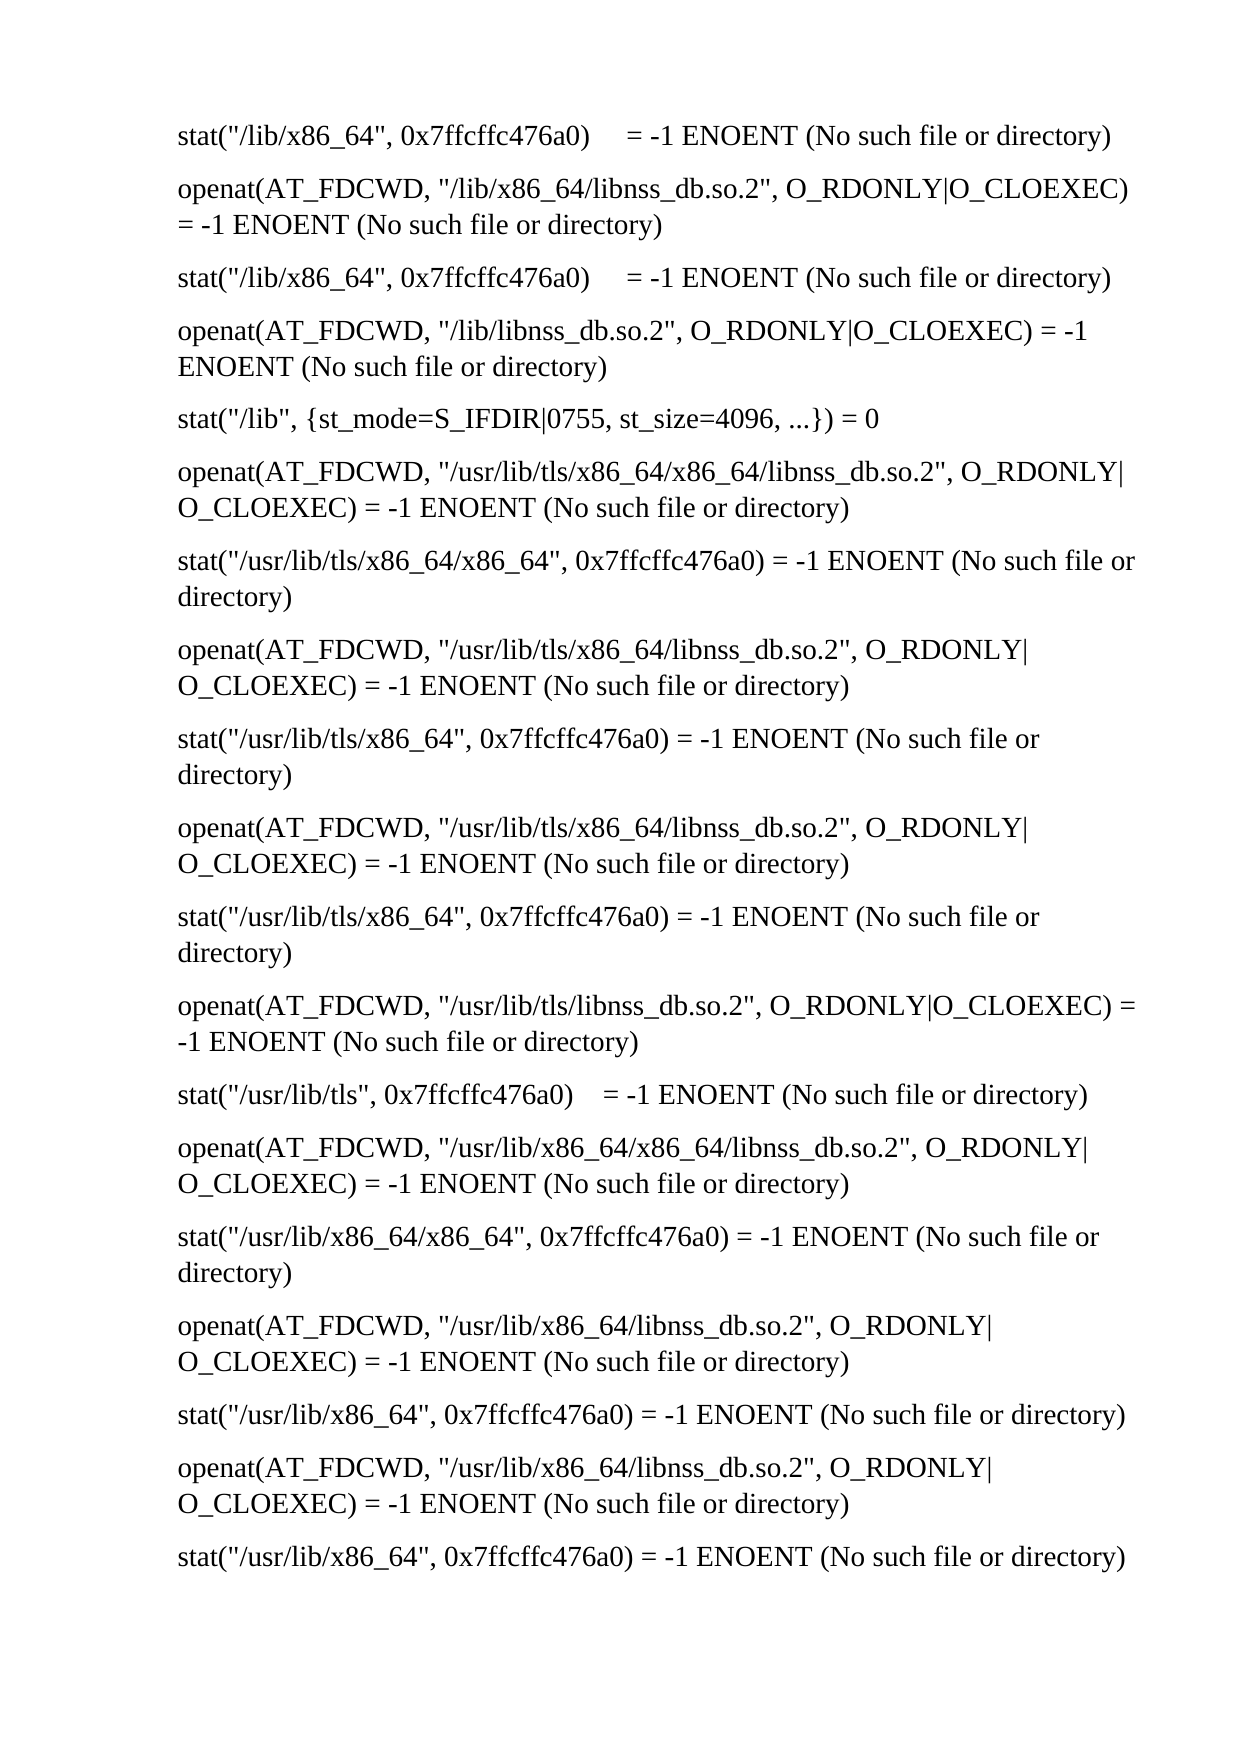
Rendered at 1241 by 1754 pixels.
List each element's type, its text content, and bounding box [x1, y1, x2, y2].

text openat(AT_FDCWD, "/usr/lib/tls/x86_64/x86_64/libnss_db.so.2", O_RDONLY|O_CLOEXEC) = -1 ENOENT (No such file or directory) [177, 454, 1152, 524]
text openat(AT_FDCWD, "/usr/lib/tls/libnss_db.so.2", O_RDONLY|O_CLOEXEC) = -1 ENOENT (No such file or directory) [177, 988, 1152, 1058]
text openat(AT_FDCWD, "/usr/lib/x86_64/libnss_db.so.2", O_RDONLY|O_CLOEXEC) = -1 ENOENT (No such file or directory) [177, 1308, 1152, 1378]
text openat(AT_FDCWD, "/usr/lib/tls/x86_64/libnss_db.so.2", O_RDONLY|O_CLOEXEC) = -1 ENOENT (No such file or directory) [177, 632, 1152, 702]
text openat(AT_FDCWD, "/usr/lib/tls/x86_64/libnss_db.so.2", O_RDONLY|O_CLOEXEC) = -1 ENOENT (No such file or directory) [177, 810, 1152, 880]
text stat("/usr/lib/x86_64", 0x7ffcffc476a0) = -1 ENOENT (No such file or directory) [177, 1397, 1152, 1430]
text stat("/usr/lib/tls/x86_64", 0x7ffcffc476a0) = -1 ENOENT (No such file or directory) [177, 899, 1152, 969]
text stat("/usr/lib/tls", 0x7ffcffc476a0) = -1 ENOENT (No such file or directory) [177, 1077, 1152, 1111]
text openat(AT_FDCWD, "/lib/x86_64/libnss_db.so.2", O_RDONLY|O_CLOEXEC) = -1 ENOENT (No such file or directory) [177, 171, 1152, 241]
text stat("/usr/lib/tls/x86_64", 0x7ffcffc476a0) = -1 ENOENT (No such file or directory) [177, 721, 1152, 791]
text stat("/lib/x86_64", 0x7ffcffc476a0) = -1 ENOENT (No such file or directory) [177, 260, 1152, 293]
text stat("/usr/lib/tls/x86_64/x86_64", 0x7ffcffc476a0) = -1 ENOENT (No such file or directory) [177, 543, 1152, 613]
text openat(AT_FDCWD, "/usr/lib/x86_64/x86_64/libnss_db.so.2", O_RDONLY|O_CLOEXEC) = -1 ENOENT (No such file or directory) [177, 1130, 1152, 1200]
text openat(AT_FDCWD, "/lib/libnss_db.so.2", O_RDONLY|O_CLOEXEC) = -1 ENOENT (No such file or directory) [177, 313, 1152, 382]
text stat("/usr/lib/x86_64/x86_64", 0x7ffcffc476a0) = -1 ENOENT (No such file or directory) [177, 1219, 1152, 1289]
text stat("/lib/x86_64", 0x7ffcffc476a0) = -1 ENOENT (No such file or directory) [177, 118, 1152, 152]
text stat("/usr/lib/x86_64", 0x7ffcffc476a0) = -1 ENOENT (No such file or directory) [177, 1539, 1152, 1572]
text stat("/lib", {st_mode=S_IFDIR|0755, st_size=4096, ...}) = 0 [177, 402, 1152, 435]
text openat(AT_FDCWD, "/usr/lib/x86_64/libnss_db.so.2", O_RDONLY|O_CLOEXEC) = -1 ENOENT (No such file or directory) [177, 1450, 1152, 1519]
